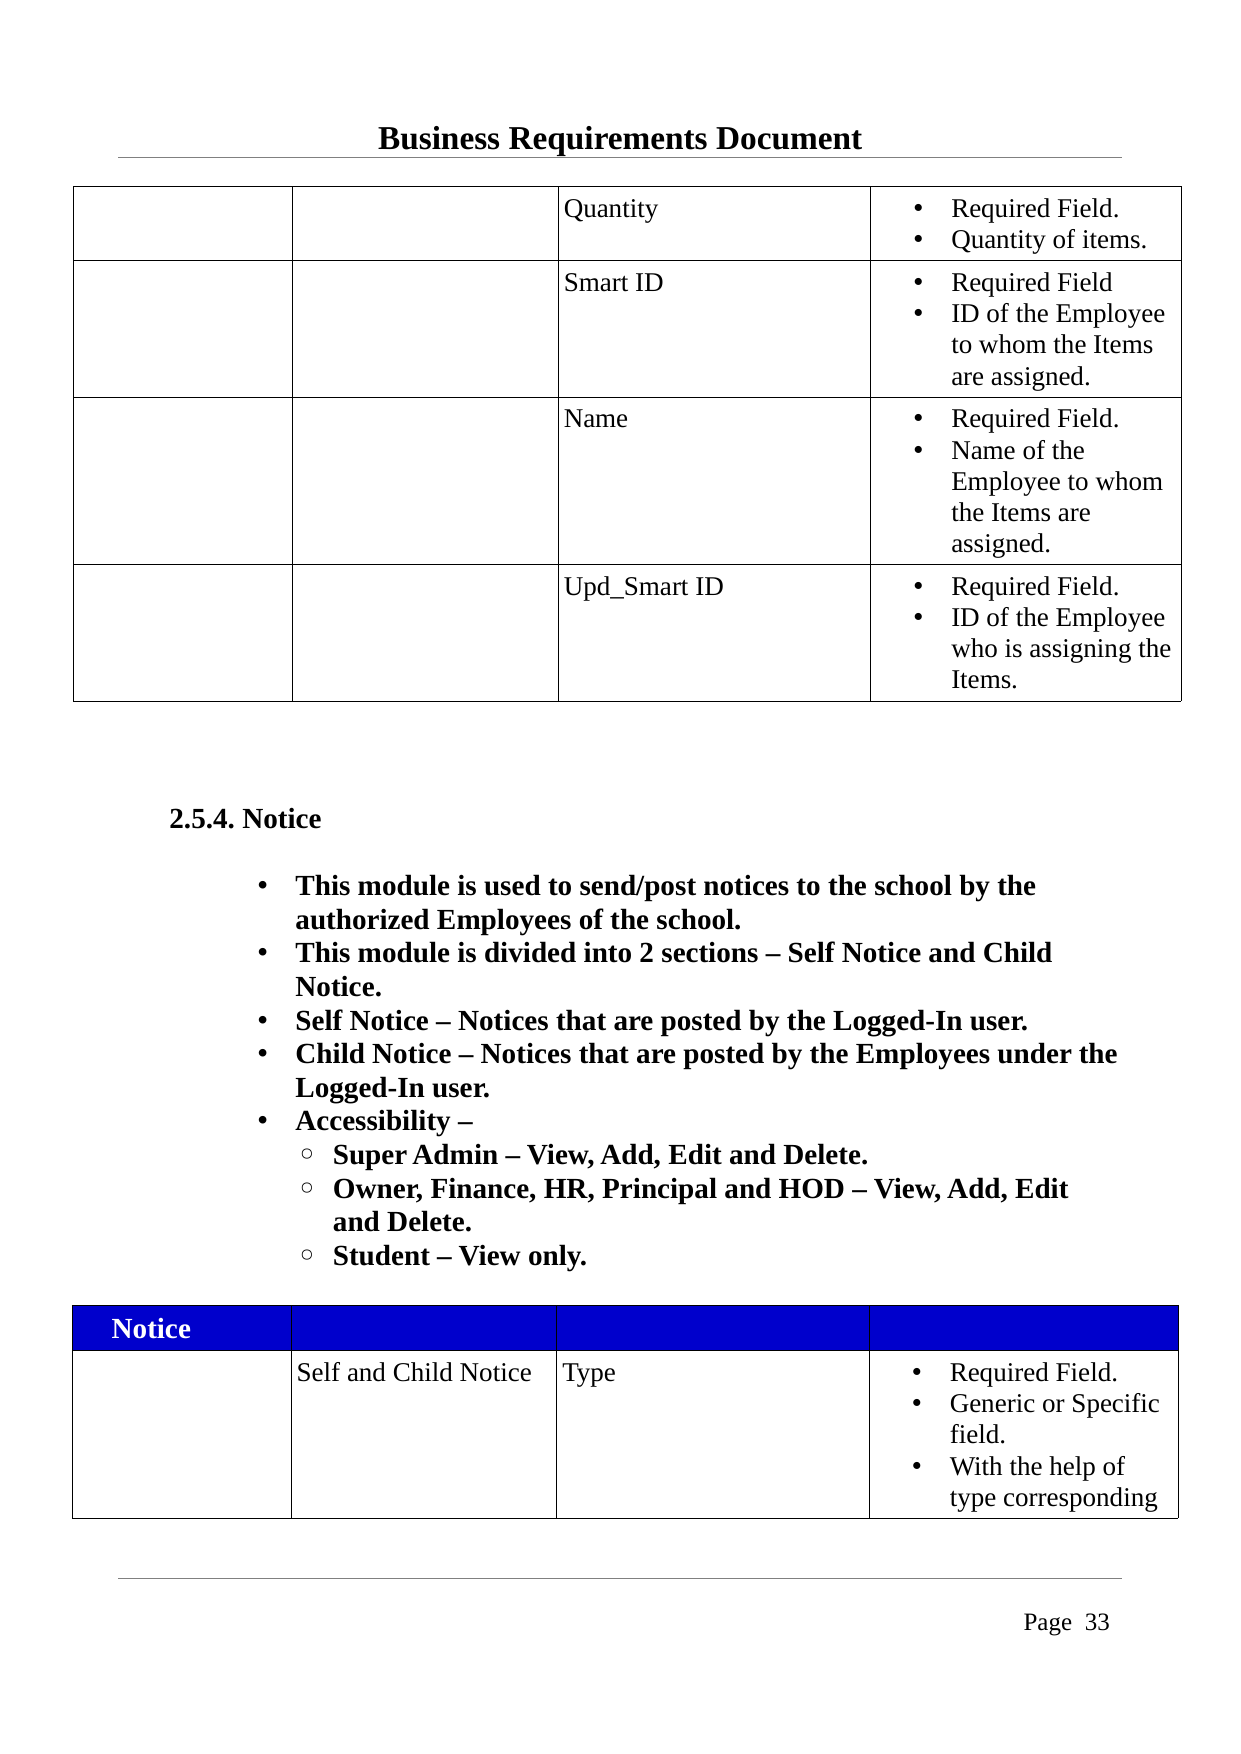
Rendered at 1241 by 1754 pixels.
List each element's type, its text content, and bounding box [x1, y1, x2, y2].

table_cell Smart ID [559, 261, 870, 397]
table_header [870, 1306, 1178, 1350]
table_cell Required Field. Generic or Specific field. With the help of type corresponding [870, 1351, 1178, 1518]
table_cell Required Field. Quantity of items. [871, 187, 1181, 260]
table_cell Upd_Smart ID [559, 565, 870, 701]
table_cell [293, 261, 558, 397]
table_cell Self and Child Notice [292, 1351, 556, 1518]
table_cell [74, 261, 292, 397]
list Student – View only. [295, 1238, 1122, 1272]
list Owner, Finance, HR, Principal and HOD – View, Add, Edit and Delete. [295, 1171, 1122, 1238]
table_cell Required Field. Name of the Employee to whom the Items are assigned. [871, 398, 1181, 564]
table_cell Name [559, 398, 870, 564]
table_cell Required Field ID of the Employee to whom the Items are assigned. [871, 261, 1181, 397]
table_header [292, 1306, 556, 1350]
table_cell Quantity [559, 187, 870, 260]
table_cell [74, 398, 292, 564]
table_header [557, 1306, 869, 1350]
table_cell [74, 187, 292, 260]
list Child Notice – Notices that are posted by the Employees under the Logged-In user. [258, 1036, 1122, 1103]
list Self Notice – Notices that are posted by the Logged-In user. [258, 1003, 1122, 1036]
table_cell [293, 187, 558, 260]
list This module is used to send/post notices to the school by the authorized Employees of the school. [258, 868, 1122, 936]
list Super Admin – View, Add, Edit and Delete. [295, 1137, 1122, 1171]
table_cell Required Field. ID of the Employee who is assigning the Items. [871, 565, 1181, 701]
text 2.5.4. Notice [118, 801, 1122, 835]
list This module is divided into 2 sections – Self Notice and Child Notice. [258, 936, 1122, 1003]
table_cell [293, 398, 558, 564]
table_cell [293, 565, 558, 701]
table_cell [74, 565, 292, 701]
table_cell Type [557, 1351, 869, 1518]
table_header Notice [73, 1306, 291, 1350]
table_cell [73, 1351, 291, 1518]
list Accessibility – [258, 1103, 1122, 1137]
